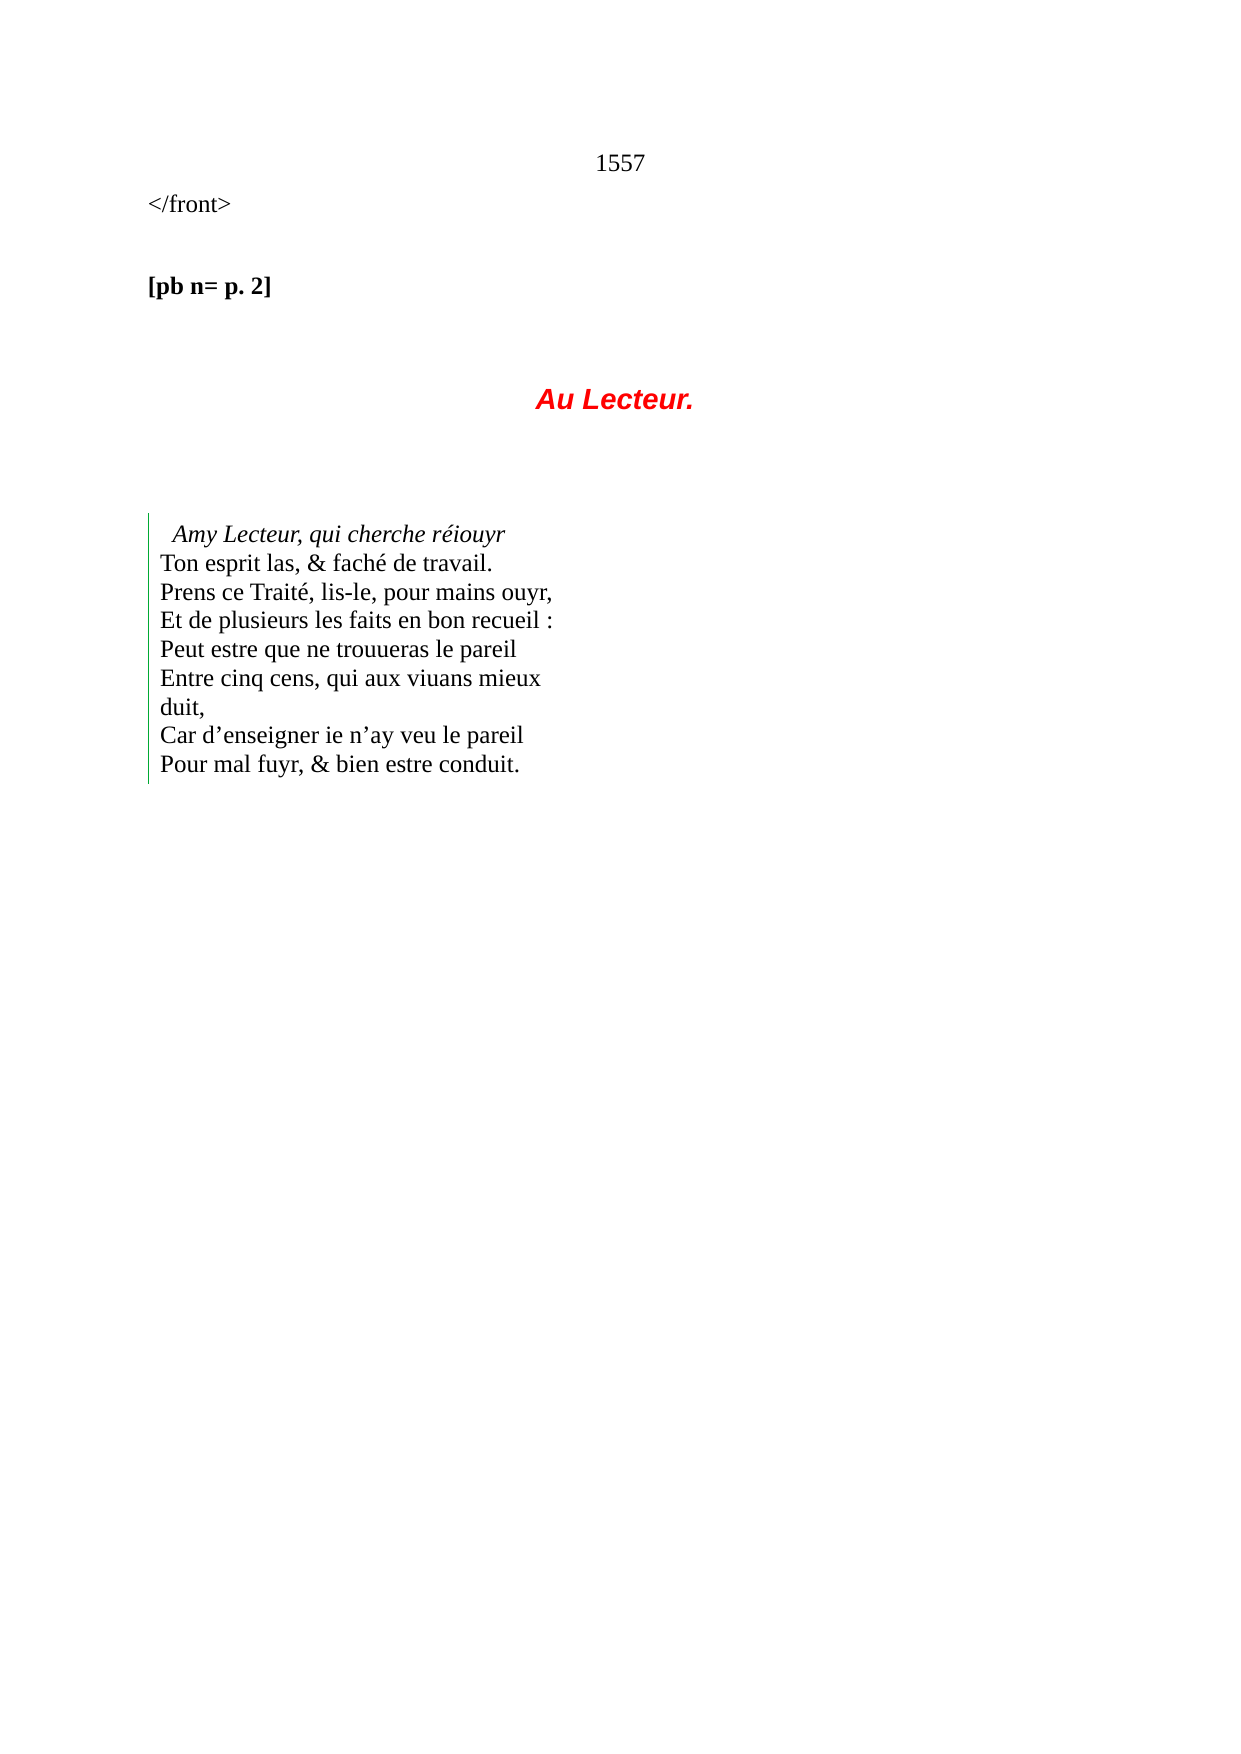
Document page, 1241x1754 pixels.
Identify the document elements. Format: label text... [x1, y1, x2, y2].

text Et de plusieurs les faits en bon recueil : [149, 605, 1093, 634]
text Car d’enseigner ie n’ay veu le pareil [149, 720, 1093, 749]
text [pb n= p. 2] [148, 271, 1093, 300]
text Pour mal fuyr, & bien estre conduit. [149, 749, 1093, 784]
text Prens ce Traité, lis-le, pour mains ouyr, [149, 577, 1093, 605]
text duit, [149, 692, 1093, 720]
text Peut estre que ne trouueras le pareil [149, 634, 1093, 663]
text Au Lecteur. [148, 379, 1093, 418]
text Entre cinq cens, qui aux viuans mieux [149, 663, 1093, 692]
text Amy Lecteur, qui cherche réiouyr [149, 513, 1093, 548]
text 1557 [148, 148, 1093, 176]
text Ton esprit las, & faché de travail. [149, 548, 1093, 577]
text </front> [148, 189, 1093, 218]
